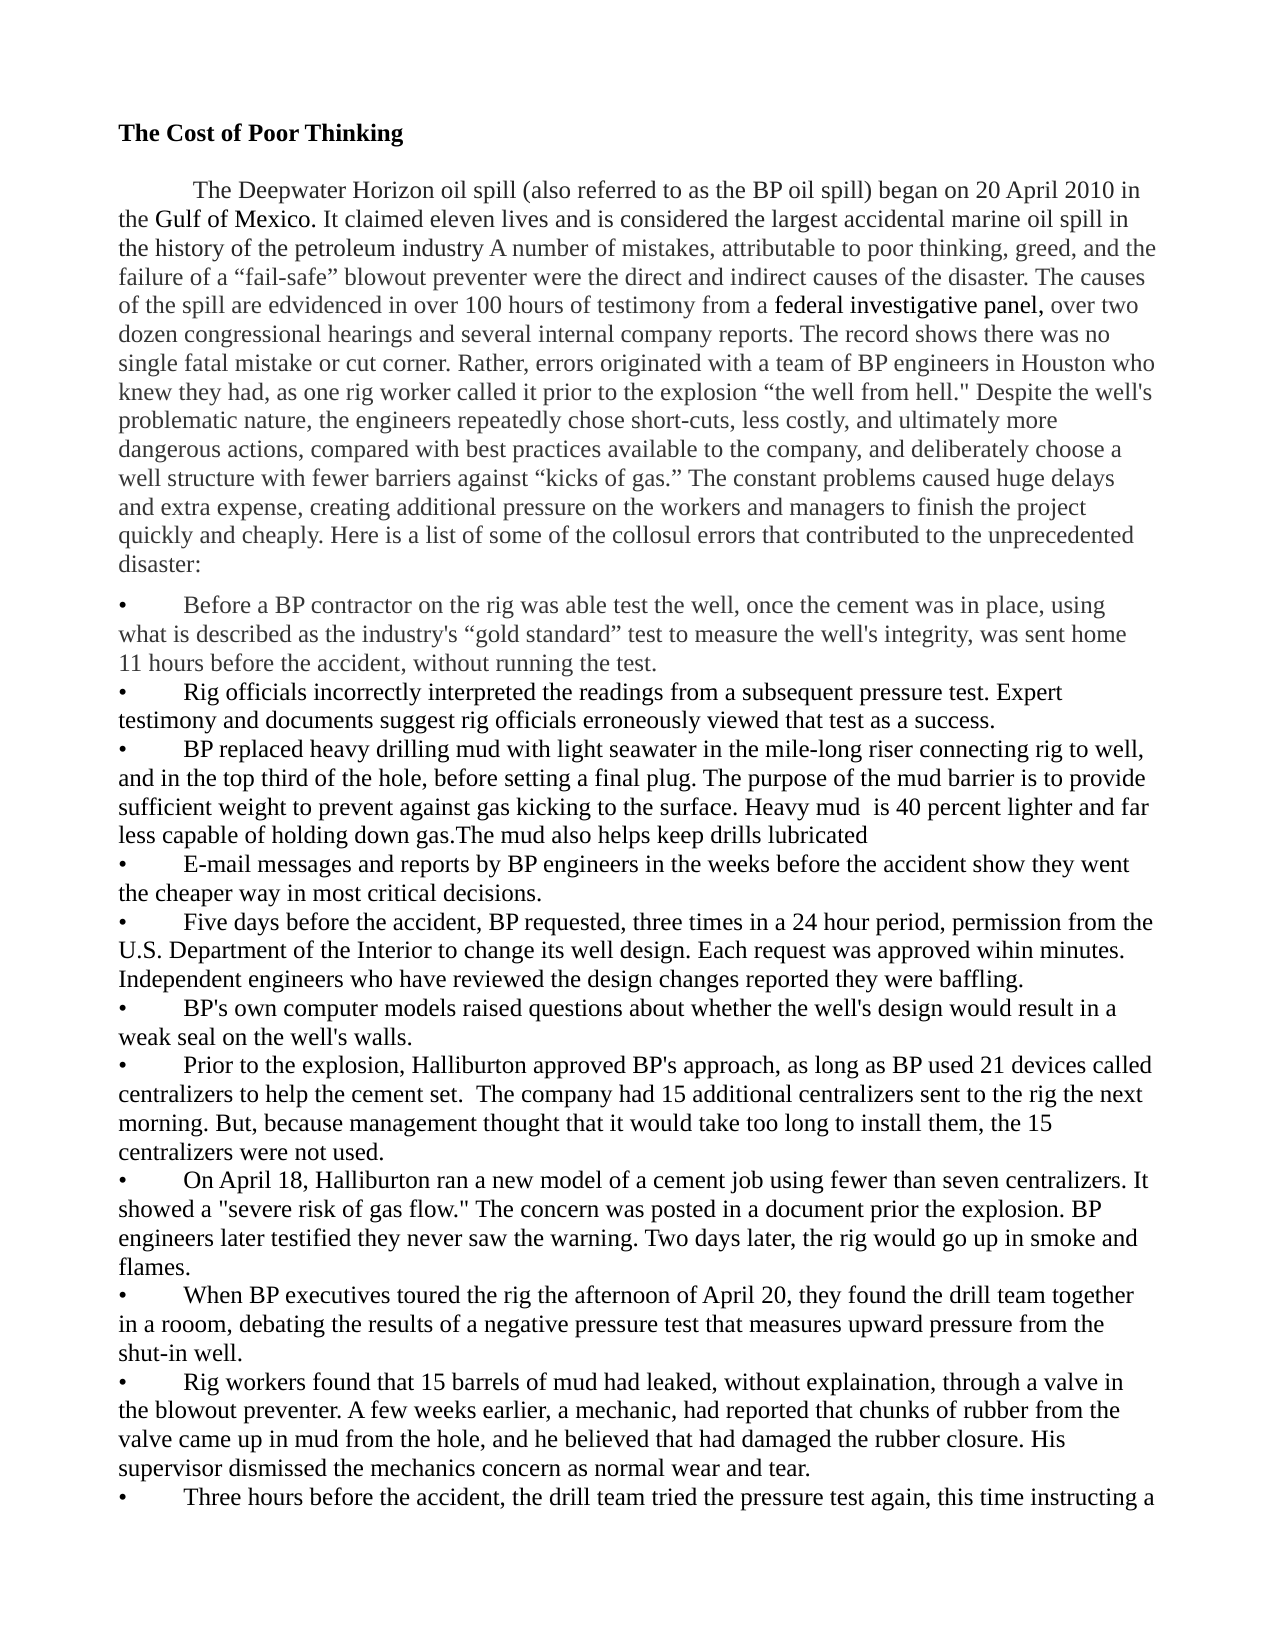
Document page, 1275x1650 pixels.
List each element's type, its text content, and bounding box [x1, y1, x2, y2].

text • BP's own computer models raised questions about whether the well's design would result in a weak seal on the well's walls. [118, 993, 1157, 1051]
text The Cost of Poor Thinking [118, 118, 1157, 147]
text • On April 18, Halliburton ran a new model of a cement job using fewer than seven centralizers. It showed a "severe risk of gas flow." The concern was posted in a document prior the explosion. BP engineers later testified they never saw the warning. Two days later, the rig would go up in smoke and flames. [118, 1166, 1157, 1281]
text • BP replaced heavy drilling mud with light seawater in the mile-long riser connecting rig to well, and in the top third of the hole, before setting a final plug. The purpose of the mud barrier is to provide sufficient weight to prevent against gas kicking to the surface. Heavy mud is 40 percent lighter and far less capable of holding down gas.The mud also helps keep drills lubricated [118, 734, 1157, 849]
text • Rig officials incorrectly interpreted the readings from a subsequent pressure test. Expert testimony and documents suggest rig officials erroneously viewed that test as a success. [118, 677, 1157, 734]
text • Three hours before the accident, the drill team tried the pressure test again, this time instructing a [118, 1482, 1157, 1511]
text • Five days before the accident, BP requested, three times in a 24 hour period, permission from the U.S. Department of the Interior to change its well design. Each request was approved wihin minutes. Independent engineers who have reviewed the design changes reported they were baffling. [118, 907, 1157, 993]
text The Deepwater Horizon oil spill (also referred to as the BP oil spill) began on 20 April 2010 in the Gulf of Mexico. It claimed eleven lives and is considered the largest accidental marine oil spill in the history of the petroleum industry A number of mistakes, attributable to poor thinking, greed, and the failure of a “fail-safe” blowout preventer were the direct and indirect causes of the disaster. The causes of the spill are edvidenced in over 100 hours of testimony from a federal investigative panel, over two dozen congressional hearings and several internal company reports. The record shows there was no single fatal mistake or cut corner. Rather, errors originated with a team of BP engineers in Houston who knew they had, as one rig worker called it prior to the explosion “the well from hell." Despite the well's problematic nature, the engineers repeatedly chose short-cuts, less costly, and ultimately more dangerous actions, compared with best practices available to the company, and deliberately choose a well structure with fewer barriers against “kicks of gas.” The constant problems caused huge delays and extra expense, creating additional pressure on the workers and managers to finish the project quickly and cheaply. Here is a list of some of the collosul errors that contributed to the unprecedented disaster: [118, 176, 1157, 578]
text • E-mail messages and reports by BP engineers in the weeks before the accident show they went the cheaper way in most critical decisions. [118, 849, 1157, 907]
text • Rig workers found that 15 barrels of mud had leaked, without explaination, through a valve in the blowout preventer. A few weeks earlier, a mechanic, had reported that chunks of rubber from the valve came up in mud from the hole, and he believed that had damaged the rubber closure. His supervisor dismissed the mechanics concern as normal wear and tear. [118, 1367, 1157, 1482]
text • Prior to the explosion, Halliburton approved BP's approach, as long as BP used 21 devices called centralizers to help the cement set. The company had 15 additional centralizers sent to the rig the next morning. But, because management thought that it would take too long to install them, the 15 centralizers were not used. [118, 1051, 1157, 1166]
text • Before a BP contractor on the rig was able test the well, once the cement was in place, using what is described as the industry's “gold standard” test to measure the well's integrity, was sent home 11 hours before the accident, without running the test. [118, 591, 1157, 677]
text • When BP executives toured the rig the afternoon of April 20, they found the drill team together in a rooom, debating the results of a negative pressure test that measures upward pressure from the shut-in well. [118, 1281, 1157, 1367]
